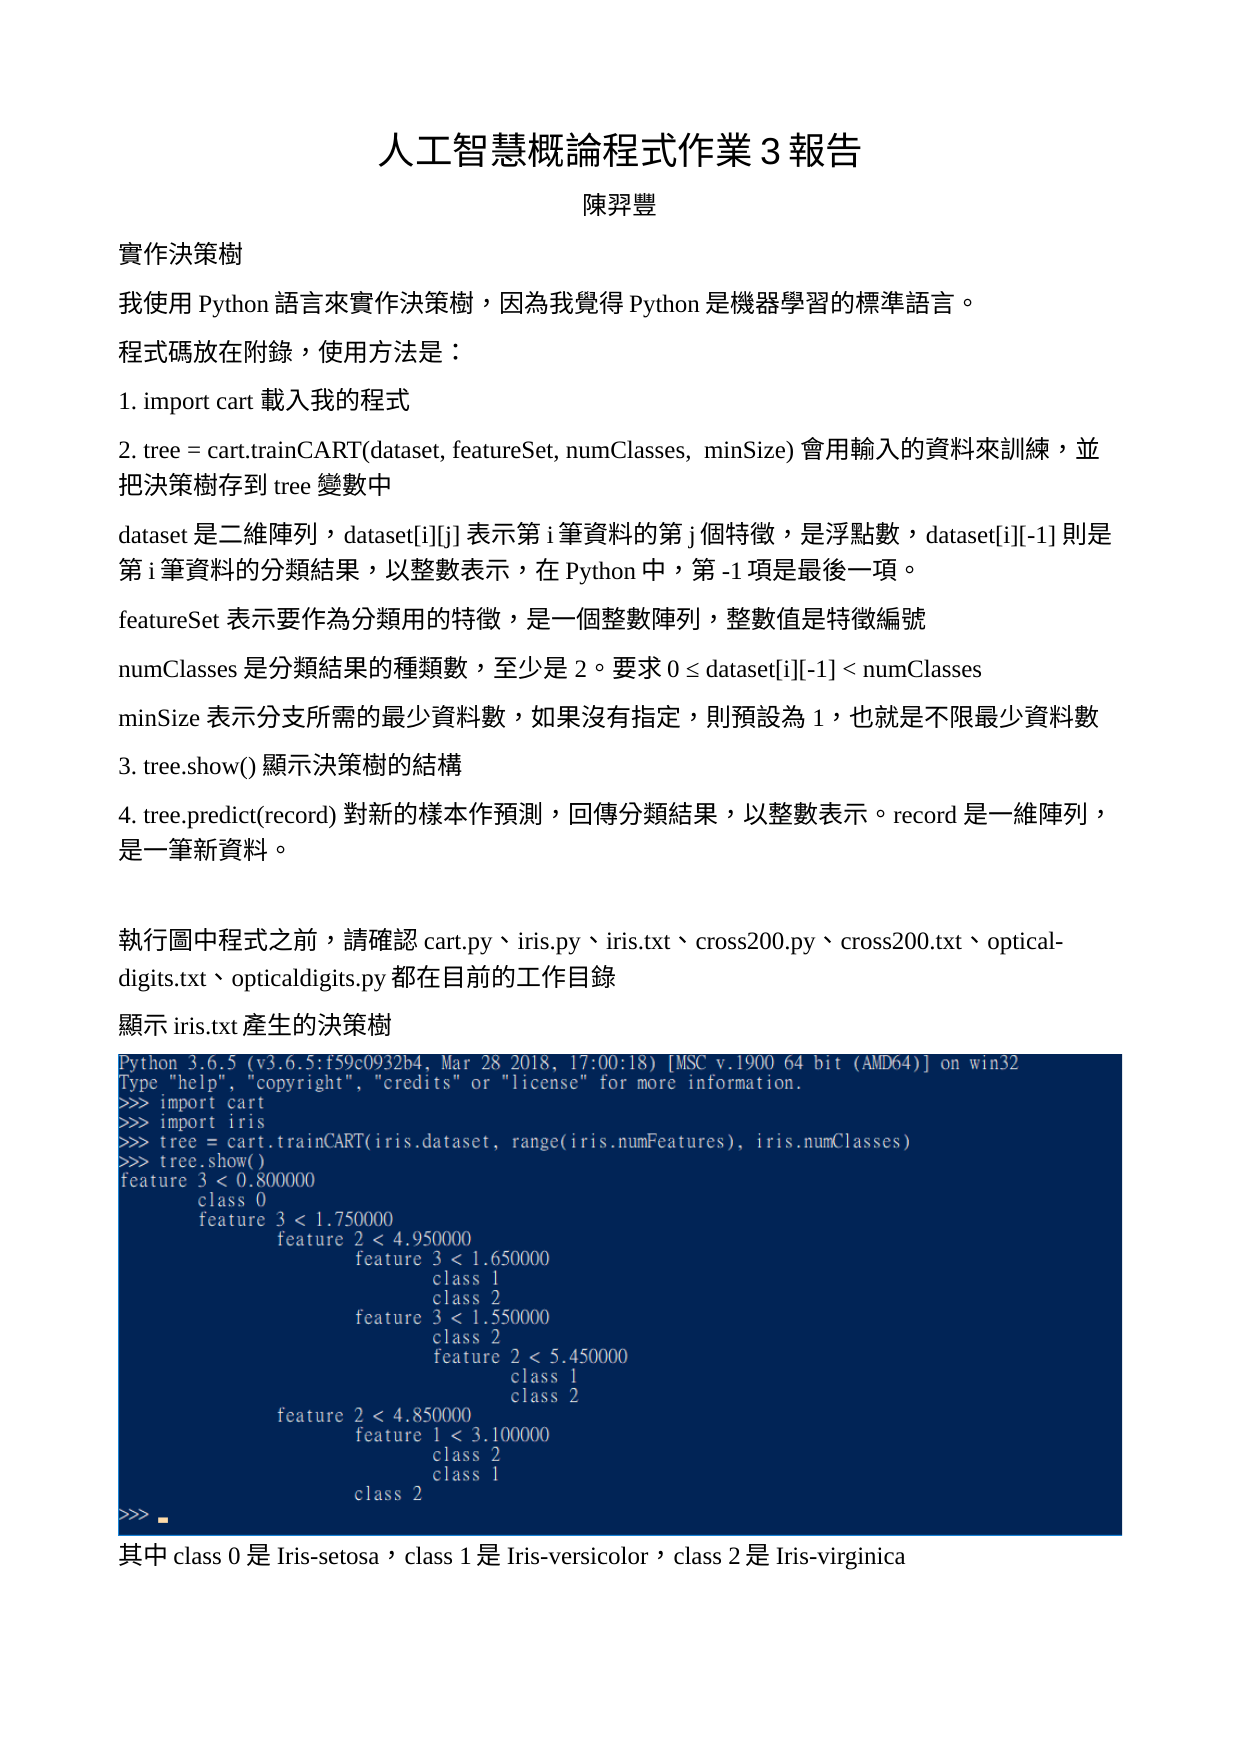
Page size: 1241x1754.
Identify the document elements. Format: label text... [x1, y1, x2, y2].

text 1. import cart 載入我的程式 [118, 381, 1122, 417]
text 我使用Python語言來實作決策樹，因為我覺得Python是機器學習的標準語言。 [118, 283, 1122, 319]
text featureSet 表示要作為分類用的特徵，是一個整數陣列，整數值是特徵編號 [118, 599, 1122, 636]
text 4. tree.predict(record) 對新的樣本作預測，回傳分類結果，以整數表示。record 是一維陣列，是一筆新資料。 [118, 794, 1122, 867]
text 2. tree = cart.trainCART(dataset, featureSet, numClasses, minSize) 會用輸入的資料來訓練，並把決策樹存到 tree 變數中 [118, 429, 1122, 502]
text minSize 表示分支所需的最少資料數，如果沒有指定，則預設為 1，也就是不限最少資料數 [118, 697, 1122, 733]
text 實作決策樹 [118, 234, 1122, 271]
text 程式碼放在附錄，使用方法是： [118, 332, 1122, 368]
text 3. tree.show() 顯示決策樹的結構 [118, 746, 1122, 782]
text 執行圖中程式之前，請確認 cart.py、iris.py、iris.txt、cross200.py、cross200.txt、optical-digits.txt、opticaldigits.py都在目前的工作目錄 [118, 921, 1122, 993]
text dataset 是二維陣列，dataset[i][j] 表示第i筆資料的第j個特徵，是浮點數，dataset[i][-1] 則是第i筆資料的分類結果，以整數表示，在Python中，第 -1項是最後一項。 [118, 514, 1122, 587]
picture [118, 1054, 1123, 1536]
subtitle 人工智慧概論程式作業3報告 [118, 124, 1122, 175]
text 陳羿豐 [118, 188, 1122, 222]
text 其中class 0 是Iris-setosa，class 1是Iris-versicolor，class 2是Iris-virginica [118, 1536, 1122, 1571]
text 顯示iris.txt產生的決策樹 [118, 1006, 1122, 1042]
text numClasses 是分類結果的種類數，至少是 2。要求0 ≤ dataset[i][-1] < numClasses [118, 648, 1122, 684]
